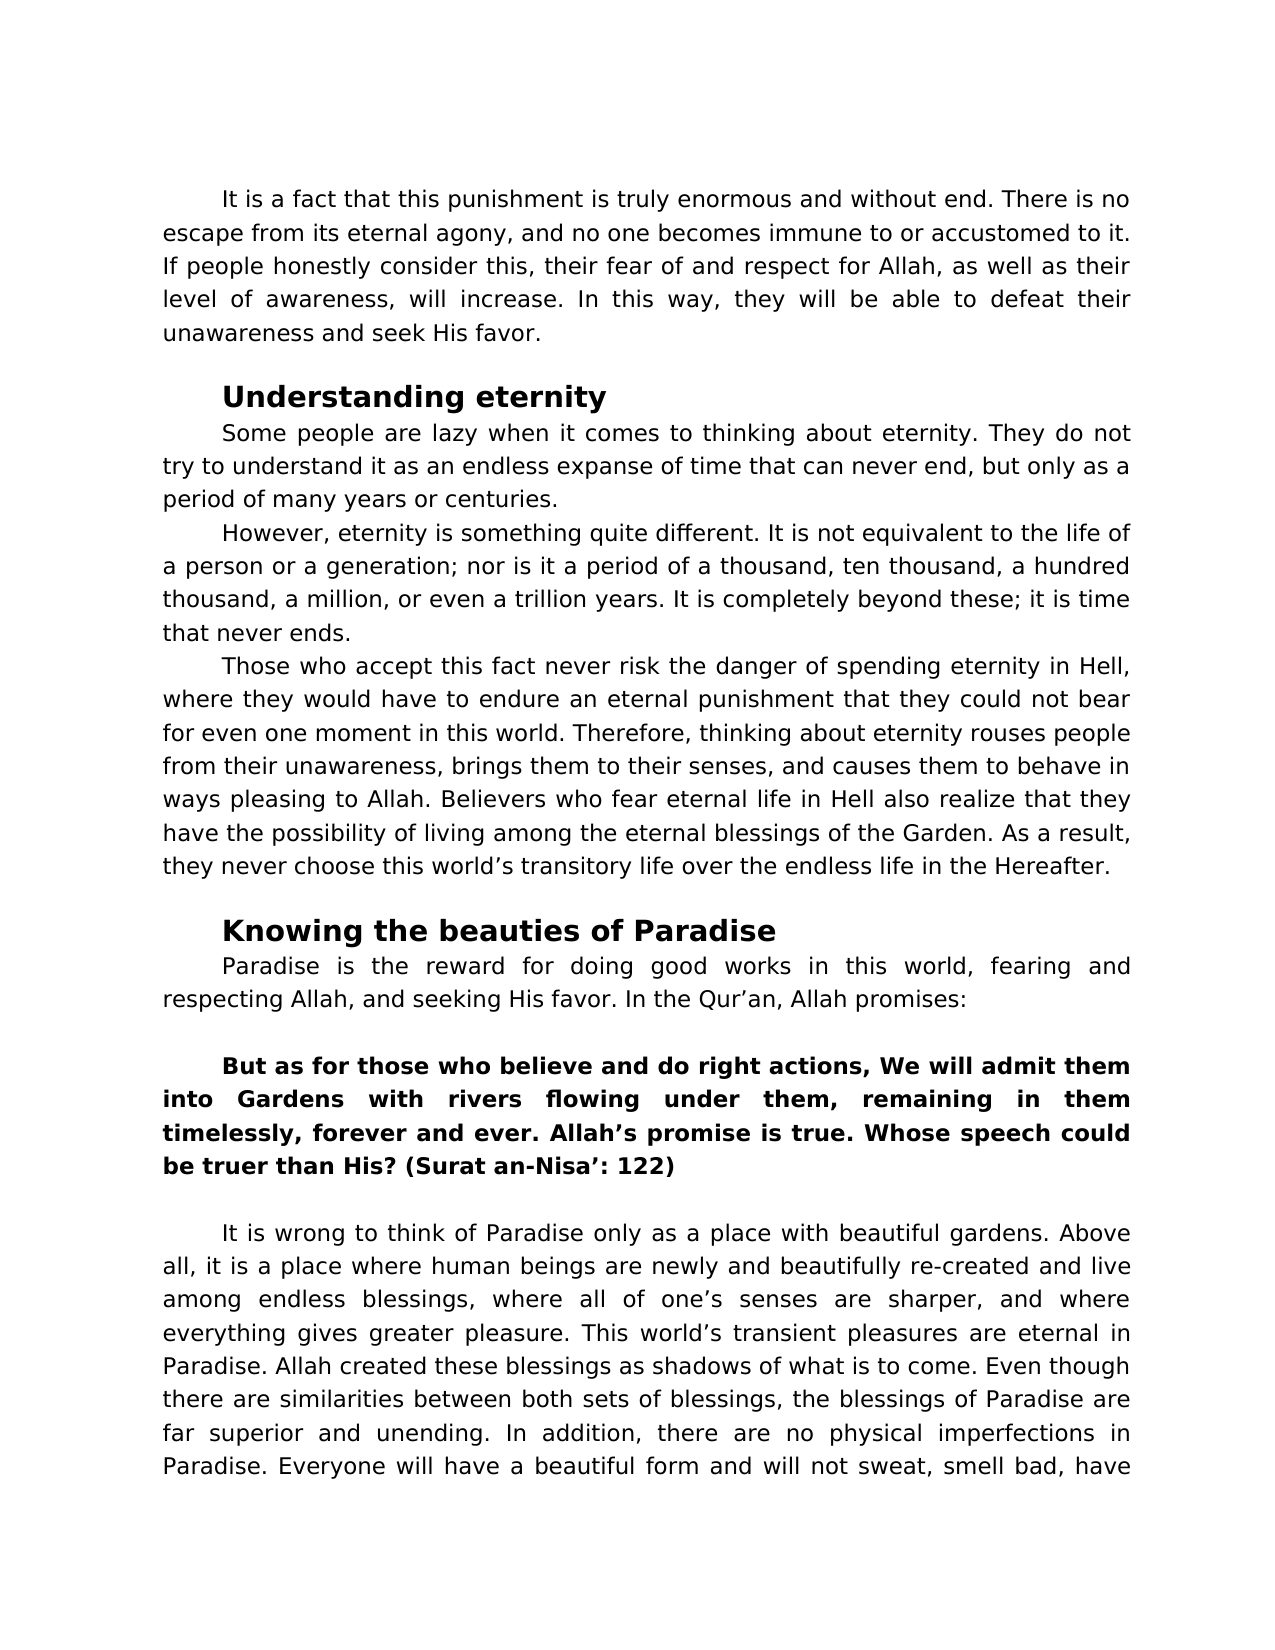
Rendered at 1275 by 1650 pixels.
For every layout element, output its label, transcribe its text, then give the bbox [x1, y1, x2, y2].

text Those who accept this fact never risk the danger of spending eternity in Hell, where they would have to endure an eternal punishment that they could not bear for even one moment in this world. Therefore, thinking about eternity rouses people from their unawareness, brings them to their senses, and causes them to behave in ways pleasing to Allah. Believers who fear eternal life in Hell also realize that they have the possibility of living among the eternal blessings of the Garden. As a result, they never choose this world’s transitory life over the endless life in the Hereafter. [162, 648, 1132, 881]
text Knowing the beauties of Paradise [162, 914, 1132, 948]
text But as for those who believe and do right actions, We will admit them into Gardens with rivers flowing under them, remaining in them timelessly, forever and ever. Allah’s promise is true. Whose speech could be truer than His? (Surat an-Nisa’: 122) [162, 1048, 1132, 1181]
text However, eternity is something quite different. It is not equivalent to the life of a person or a generation; nor is it a period of a thousand, ten thousand, a hundred thousand, a million, or even a trillion years. It is completely beyond these; it is time that never ends. [162, 514, 1132, 648]
text Paradise is the reward for doing good works in this world, fearing and respecting Allah, and seeking His favor. In the Qur’an, Allah promises: [162, 948, 1132, 1014]
text Some people are lazy when it comes to thinking about eternity. They do not try to understand it as an endless expanse of time that can never end, but only as a period of many years or centuries. [162, 414, 1132, 514]
text Understanding eternity [162, 381, 1132, 414]
text It is wrong to think of Paradise only as a place with beautiful gardens. Above all, it is a place where human beings are newly and beautifully re-created and live among endless blessings, where all of one’s senses are sharper, and where everything gives greater pleasure. This world’s transient pleasures are eternal in Paradise. Allah created these blessings as shadows of what is to come. Even though there are similarities between both sets of blessings, the blessings of Paradise are far superior and unending. In addition, there are no physical imperfections in Paradise. Everyone will have a beautiful form and will not sweat, smell bad, have [162, 1214, 1132, 1481]
text It is a fact that this punishment is truly enormous and without end. There is no escape from its eternal agony, and no one becomes immune to or accustomed to it. If people honestly consider this, their fear of and respect for Allah, as well as their level of awareness, will increase. In this way, they will be able to defeat their unawareness and seek His favor. [162, 181, 1132, 348]
